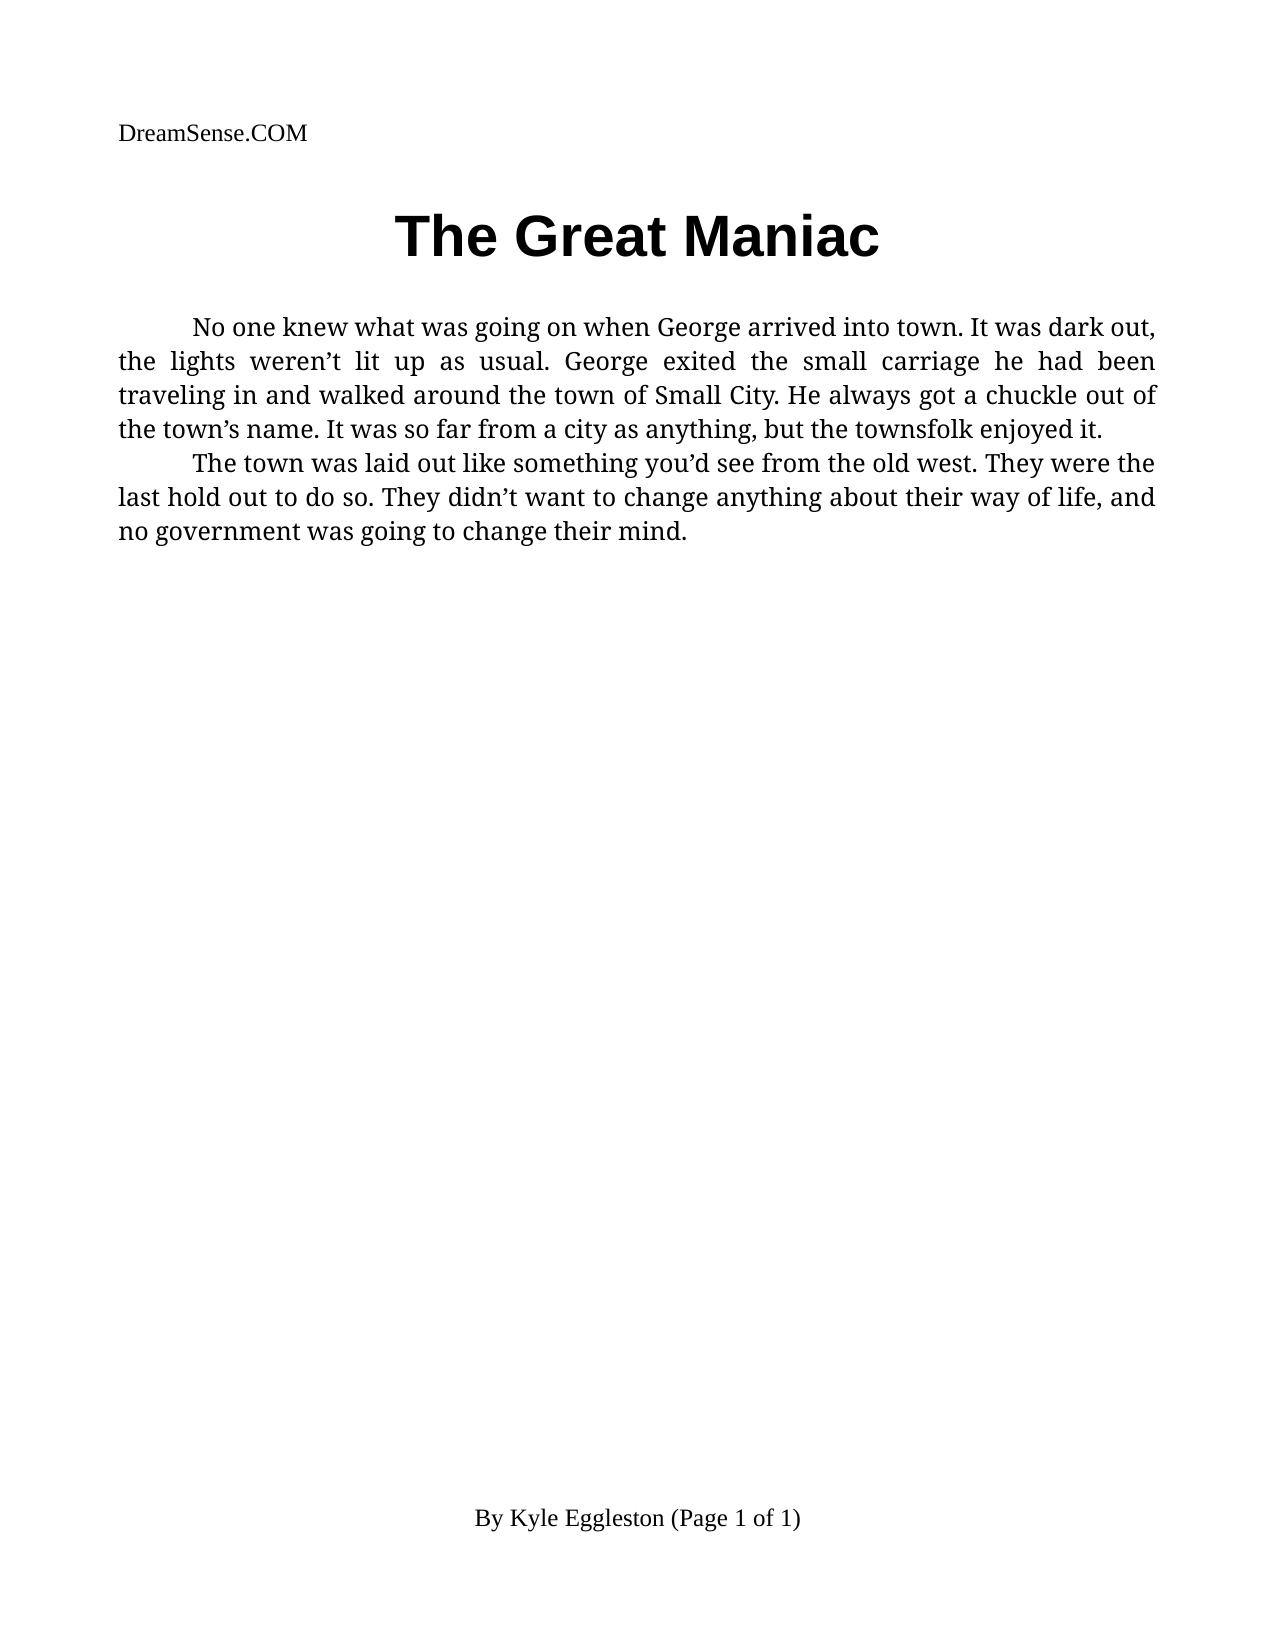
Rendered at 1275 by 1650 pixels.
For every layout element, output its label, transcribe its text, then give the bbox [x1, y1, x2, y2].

title The Great Maniac [118, 201, 1157, 268]
text No one knew what was going on when George arrived into town. It was dark out, the lights weren’t lit up as usual. George exited the small carriage he had been traveling in and walked around the town of Small City. He always got a chuckle out of the town’s name. It was so far from a city as anything, but the townsfolk enjoyed it. [118, 310, 1157, 446]
text The town was laid out like something you’d see from the old west. They were the last hold out to do so. They didn’t want to change anything about their way of life, and no government was going to change their mind. [118, 446, 1157, 548]
